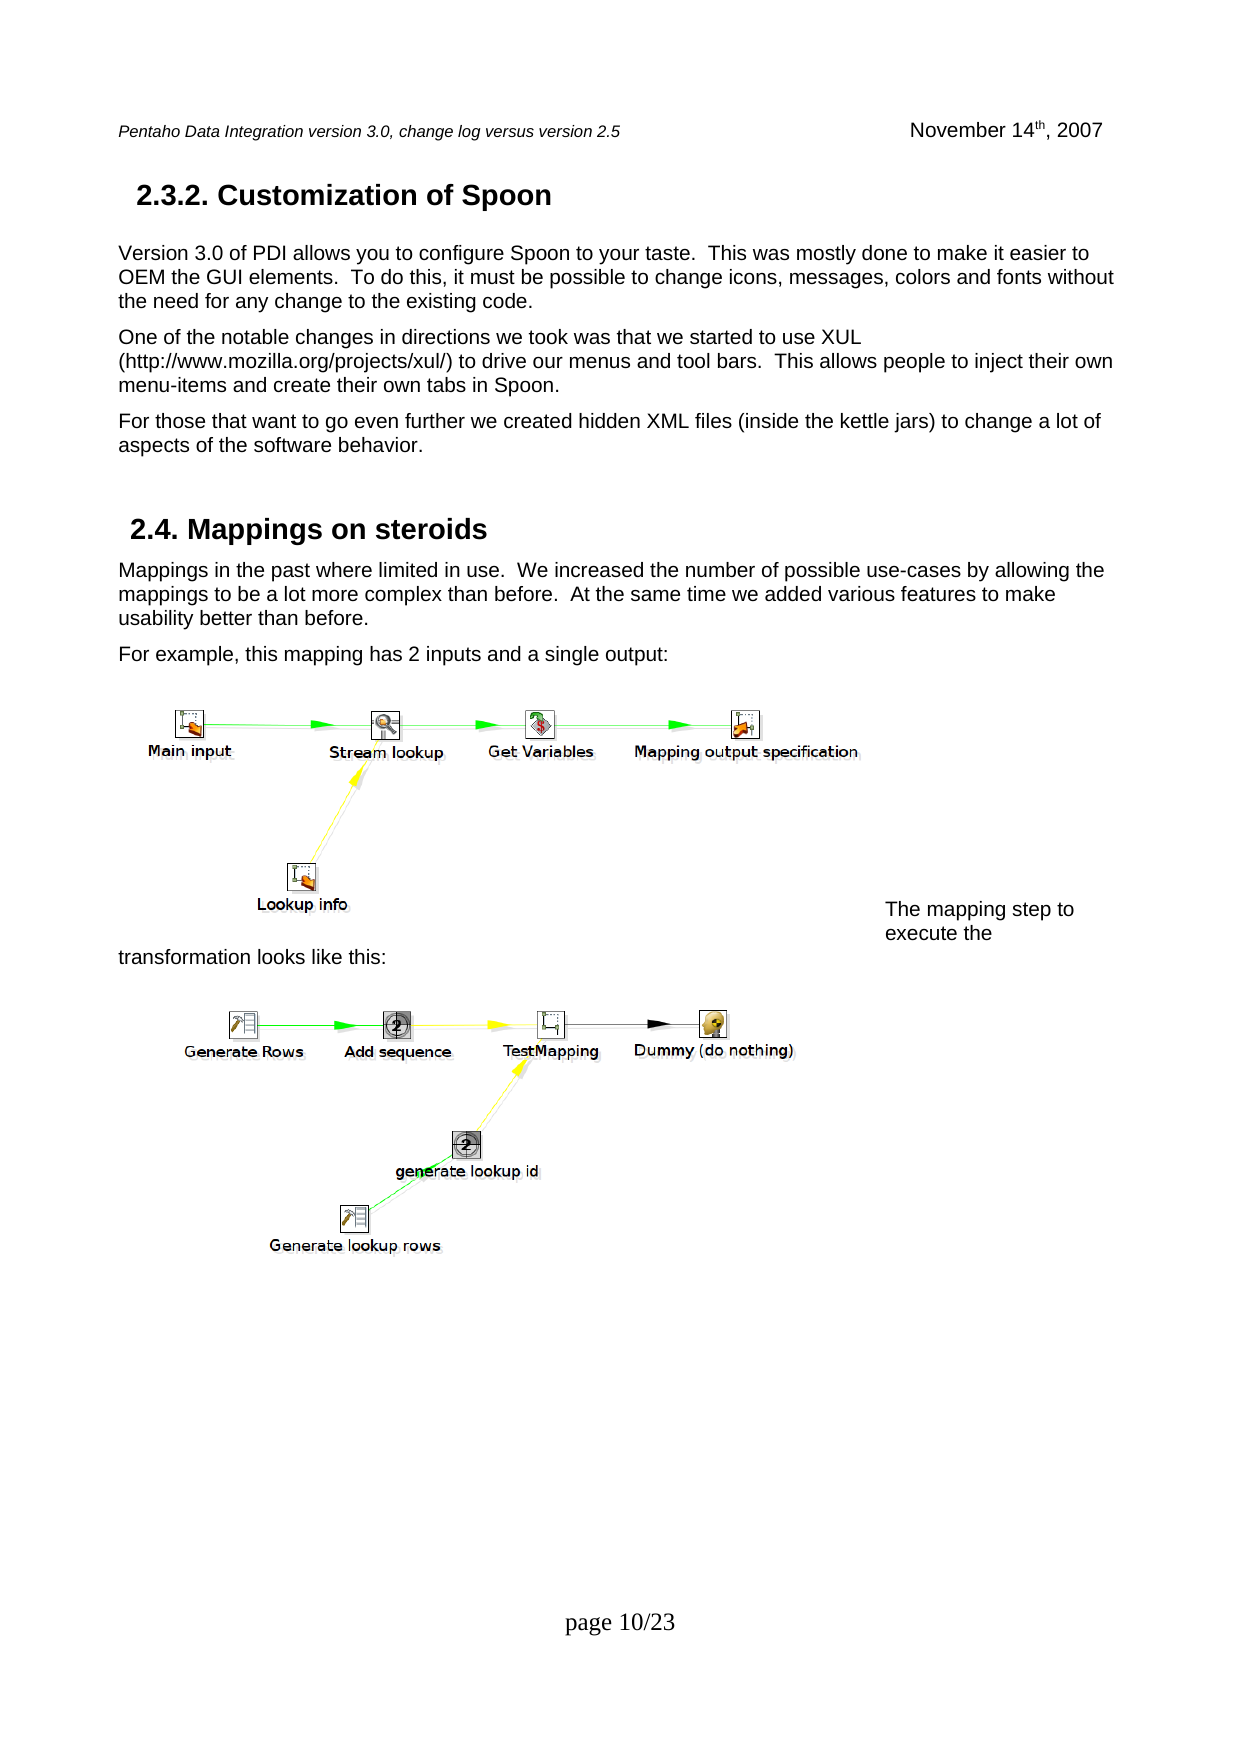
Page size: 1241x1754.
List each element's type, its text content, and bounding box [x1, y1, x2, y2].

subtitle Customization of Spoon [136, 177, 1122, 211]
text Mappings in the past where limited in use. We increased the number of possible use-cases by allowing the mappings to be a lot more complex than before. At the same time we added various features to make usability better than before. [118, 557, 1122, 629]
text One of the notable changes in directions we took was that we started to use XUL (http://www.mozilla.org/projects/xul/) to drive our menus and tool bars. This allows people to inject their own menu-items and create their own tabs in Spoon. [118, 325, 1122, 397]
text For example, this mapping has 2 inputs and a single output: [118, 642, 1122, 666]
text Version 3.0 of PDI allows you to configure Spoon to your taste. This was mostly done to make it easier to OEM the GUI elements. To do this, it must be possible to change icons, messages, colors and fonts without the need for any change to the existing code. [118, 241, 1122, 312]
subtitle Mappings on steroids [130, 512, 1122, 546]
text The mapping step to execute the transformation looks like this: [118, 897, 1122, 969]
picture [166, 989, 818, 1270]
picture [136, 685, 885, 936]
text For those that want to go even further we created hidden XML files (inside the kettle jars) to change a lot of aspects of the software behavior. [118, 409, 1122, 457]
